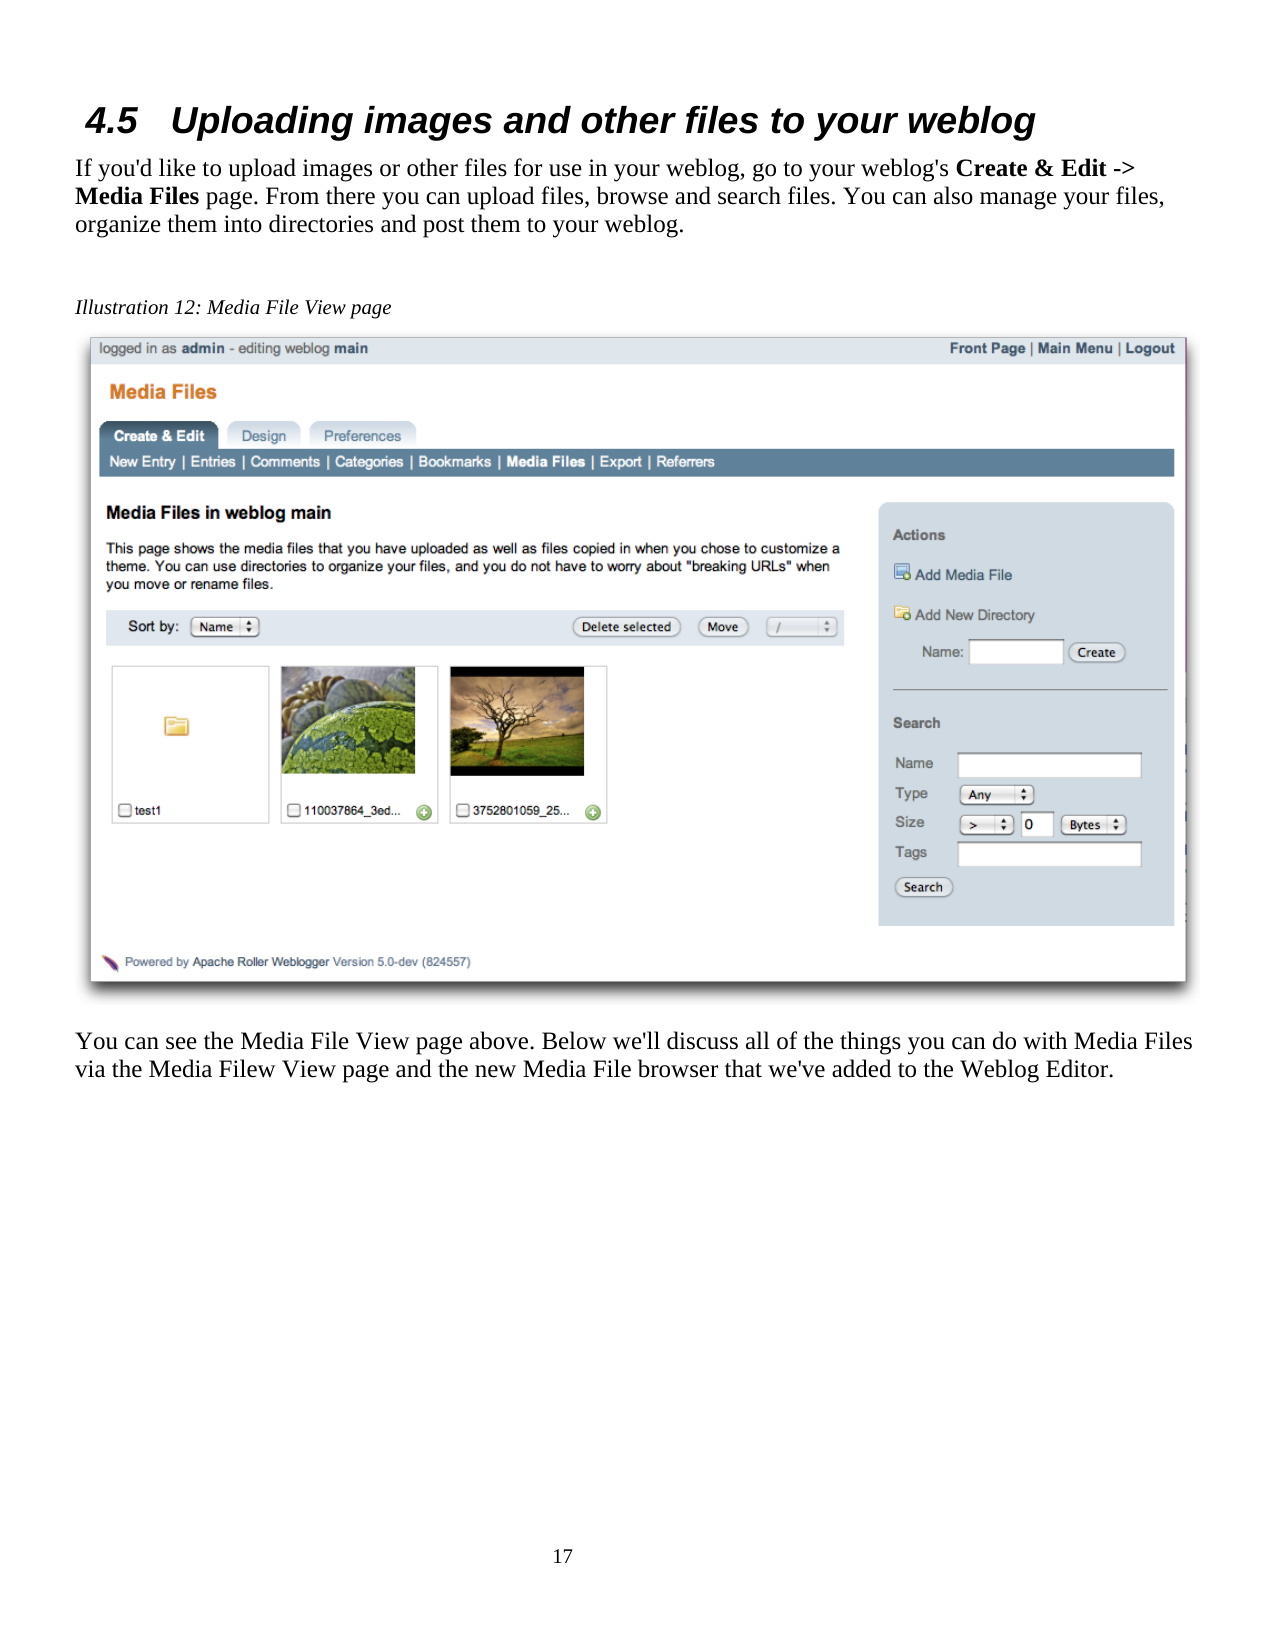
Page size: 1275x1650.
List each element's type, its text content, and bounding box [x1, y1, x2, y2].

text [75, 319, 1200, 331]
text If you'd like to upload images or other files for use in your weblog, go to your weblog's Create & Edit -> Media Files page. From there you can upload files, browse and search files. You can also manage your files, organize them into directories and post them to your weblog. [75, 154, 1200, 237]
picture [75, 331, 1200, 1005]
text [75, 283, 1200, 296]
text You can see the Media File View page above. Below we'll discuss all of the things you can do with Media Files via the Media Filew View page and the new Media File browser that we've added to the Weblog Editor. [75, 1005, 1200, 1083]
subtitle Uploading images and other files to your weblog [75, 100, 1200, 142]
text Illustration 12: Media File View page [75, 296, 1200, 319]
